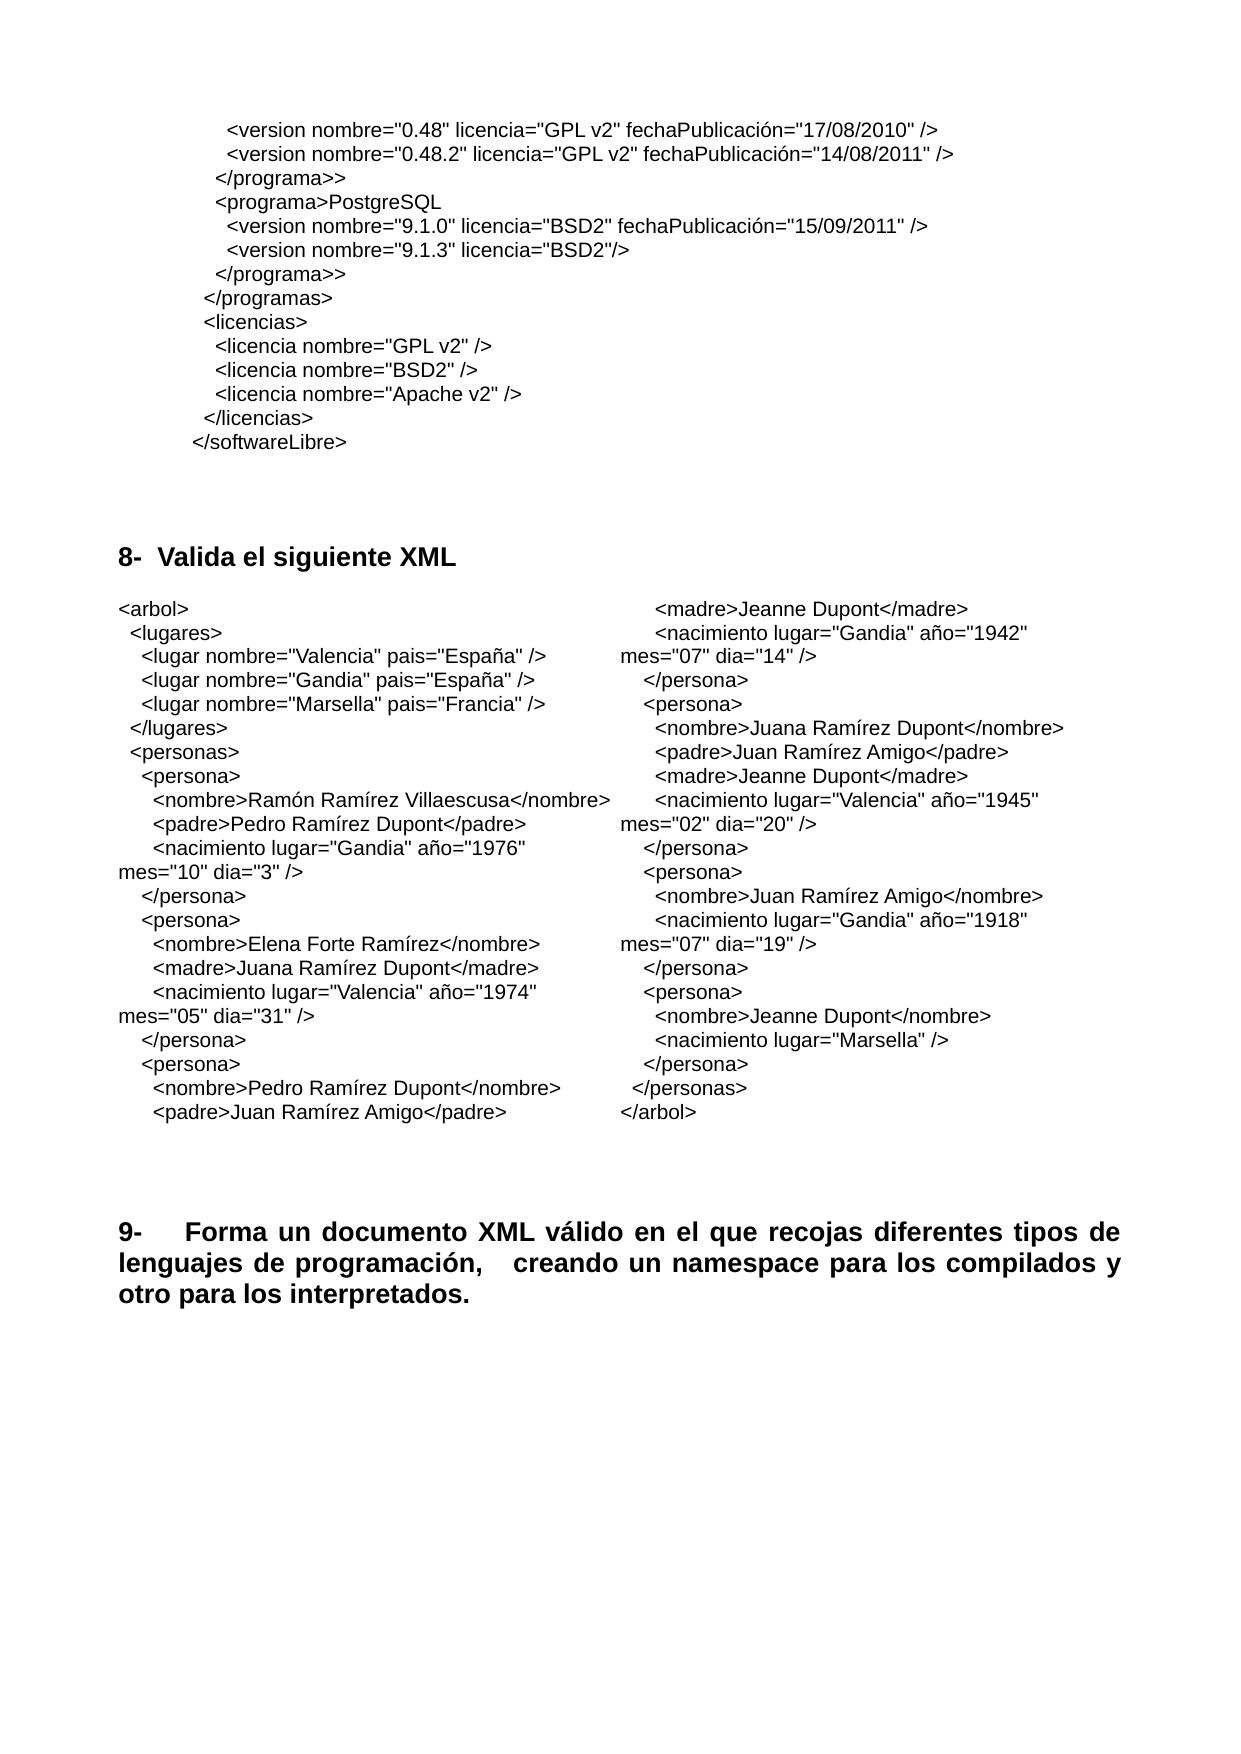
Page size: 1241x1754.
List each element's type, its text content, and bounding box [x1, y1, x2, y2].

list </programa>> [162, 166, 1122, 190]
list </licencias> [162, 406, 1122, 429]
text <madre>Juana Ramírez Dupont</madre> [118, 956, 620, 980]
text <nombre>Juana Ramírez Dupont</nombre> [620, 716, 1122, 740]
text <persona> [118, 764, 620, 788]
text <nombre>Juan Ramírez Amigo</nombre> [620, 884, 1122, 908]
text <nacimiento lugar="Gandia" año="1942" mes="07" dia="14" /> [620, 620, 1122, 668]
list <licencia nombre="GPL v2" /> [162, 334, 1122, 358]
text <padre>Pedro Ramírez Dupont</padre> [118, 812, 620, 836]
list <programa>PostgreSQL [162, 190, 1122, 214]
list <version nombre="9.1.3" licencia="BSD2"/> [162, 238, 1122, 262]
text <personas> [118, 740, 620, 764]
text <padre>Juan Ramírez Amigo</padre> [620, 740, 1122, 764]
text <madre>Jeanne Dupont</madre> [620, 596, 1122, 620]
text <nombre>Elena Forte Ramírez</nombre> [118, 932, 620, 956]
text </personas> [620, 1076, 1122, 1099]
list 8- Valida el siguiente XML [88, 541, 1122, 572]
text </persona> [118, 1028, 620, 1052]
list <version nombre="9.1.0" licencia="BSD2" fechaPublicación="15/09/2011" /> [162, 214, 1122, 238]
text <persona> [118, 1052, 620, 1076]
text <arbol> [118, 596, 620, 620]
text <nacimiento lugar="Gandia" año="1976" mes="10" dia="3" /> [118, 836, 620, 884]
text <lugar nombre="Marsella" pais="Francia" /> [118, 692, 620, 716]
list <licencia nombre="BSD2" /> [162, 358, 1122, 382]
list <version nombre="0.48" licencia="GPL v2" fechaPublicación="17/08/2010" /> [162, 118, 1122, 142]
text <nacimiento lugar="Valencia" año="1945" mes="02" dia="20" /> [620, 788, 1122, 836]
text <nacimiento lugar="Marsella" /> [620, 1028, 1122, 1052]
list </softwareLibre> [162, 429, 1122, 453]
text <lugares> [118, 620, 620, 644]
list <licencia nombre="Apache v2" /> [162, 382, 1122, 406]
text <nombre>Ramón Ramírez Villaescusa</nombre> [118, 788, 620, 812]
text <persona> [620, 980, 1122, 1004]
text <lugar nombre="Valencia" pais="España" /> [118, 644, 620, 668]
list </programa>> [162, 262, 1122, 286]
text <persona> [118, 908, 620, 932]
text <persona> [620, 860, 1122, 884]
text <madre>Jeanne Dupont</madre> [620, 764, 1122, 788]
text <nombre>Pedro Ramírez Dupont</nombre> [118, 1076, 620, 1099]
text </persona> [620, 836, 1122, 860]
text </persona> [620, 1052, 1122, 1076]
text <persona> [620, 692, 1122, 716]
text <nacimiento lugar="Valencia" año="1974" mes="05" dia="31" /> [118, 980, 620, 1028]
text 9- Forma un documento XML válido en el que recojas diferentes tipos de lenguajes de programación, creando un namespace para los compilados y otro para los interpretados. [118, 1216, 1122, 1309]
text <padre>Juan Ramírez Amigo</padre> [118, 1099, 620, 1123]
text <nombre>Jeanne Dupont</nombre> [620, 1004, 1122, 1028]
list </programas> [162, 286, 1122, 310]
list <version nombre="0.48.2" licencia="GPL v2" fechaPublicación="14/08/2011" /> [162, 142, 1122, 166]
text </persona> [620, 956, 1122, 980]
text </persona> [118, 884, 620, 908]
text </arbol> [620, 1099, 1122, 1123]
text <nacimiento lugar="Gandia" año="1918" mes="07" dia="19" /> [620, 908, 1122, 956]
text <lugar nombre="Gandia" pais="España" /> [118, 668, 620, 692]
list <licencias> [162, 310, 1122, 334]
text </lugares> [118, 716, 620, 740]
text </persona> [620, 668, 1122, 692]
